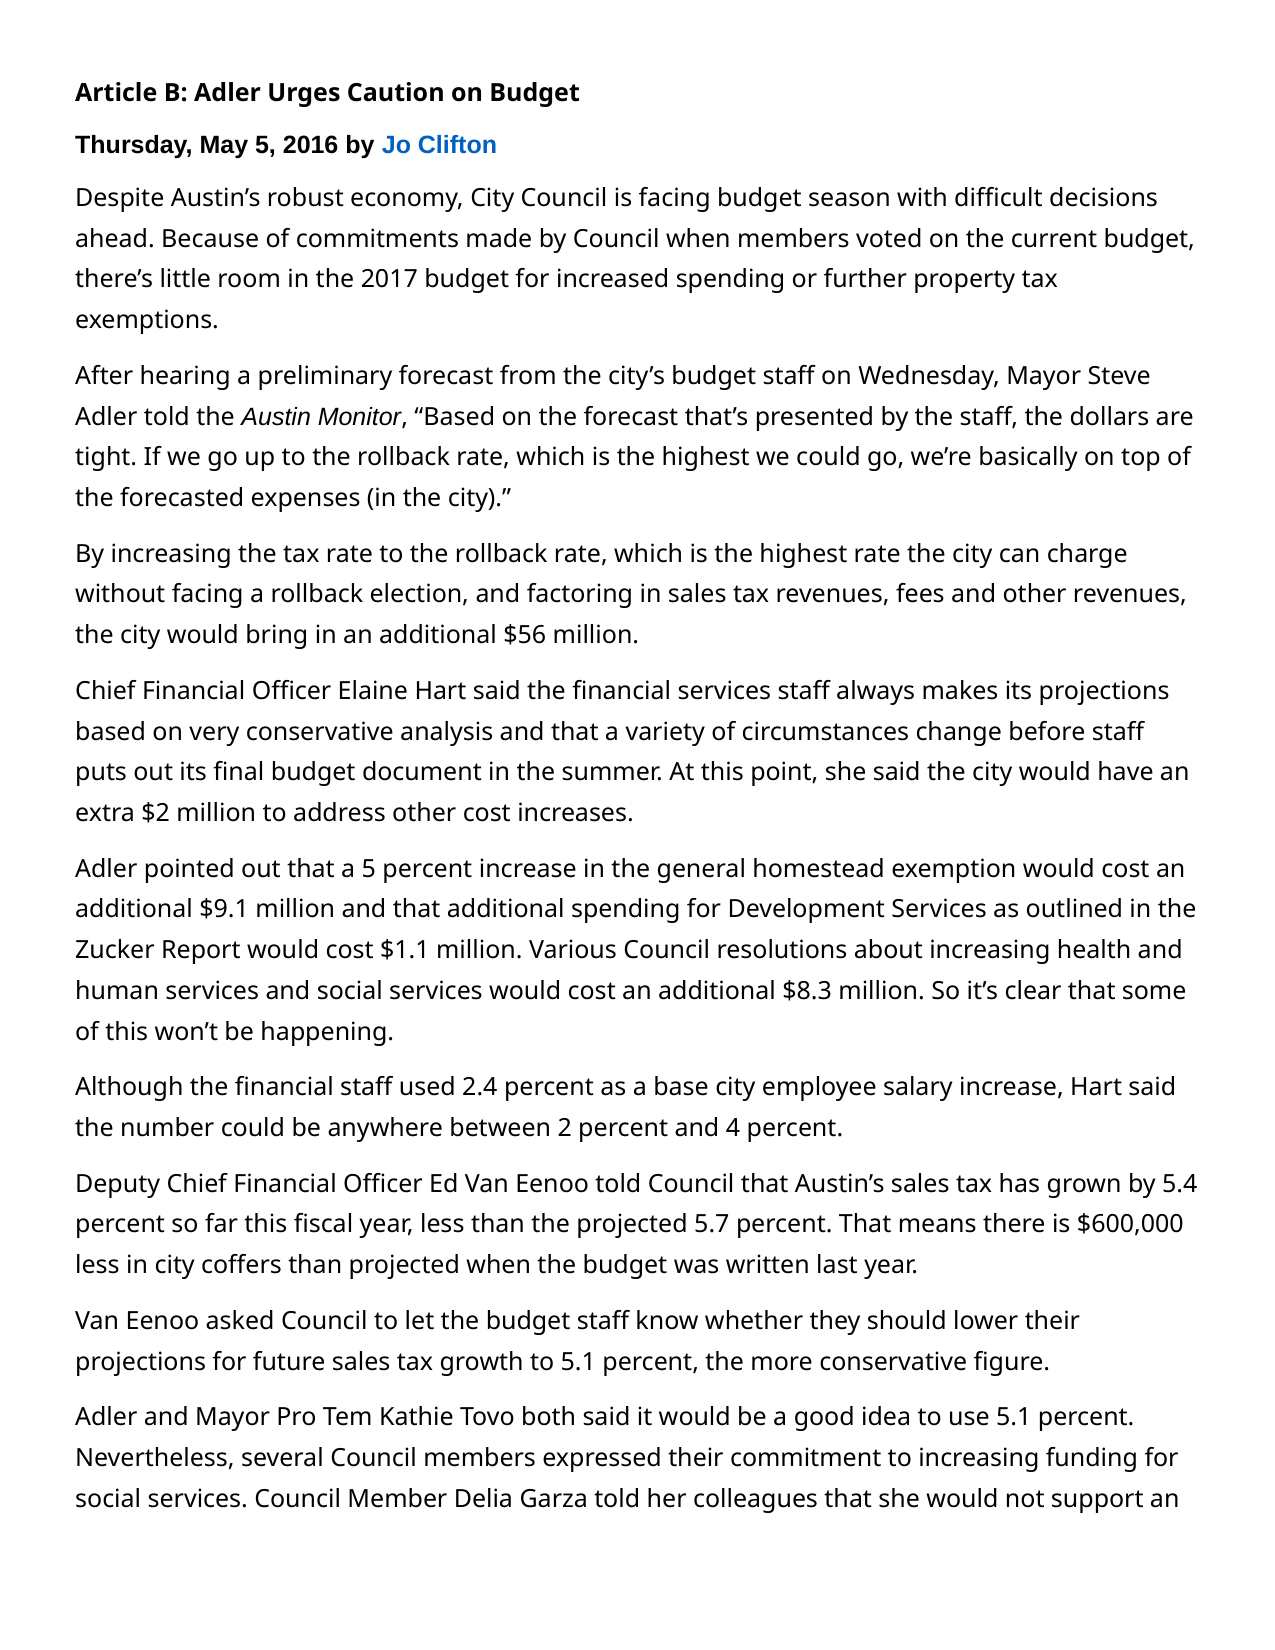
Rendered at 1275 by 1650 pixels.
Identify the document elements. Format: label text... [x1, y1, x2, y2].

text Chief Financial Officer Elaine Hart said the financial services staff always makes its projections based on very conservative analysis and that a variety of circumstances change before staff puts out its final budget document in the summer. At this point, she said the city would have an extra $2 million to address other cost increases. [75, 672, 1200, 829]
text Although the financial staff used 2.4 percent as a base city employee salary increase, Hart said the number could be anywhere between 2 percent and 4 percent. [75, 1069, 1200, 1144]
text Deputy Chief Financial Officer Ed Van Eenoo told Council that Austin’s sales tax has grown by 5.4 percent so far this fiscal year, less than the projected 5.7 percent. That means there is $600,000 less in city coffers than projected when the budget was written last year. [75, 1165, 1200, 1281]
text Article B: Adler Urges Caution on Budget [75, 75, 1200, 109]
text Despite Austin’s robust economy, City Council is facing budget season with difficult decisions ahead. Because of commitments made by Council when members voted on the current budget, there’s little room in the 2017 budget for increased spending or further property tax exemptions. [75, 179, 1200, 336]
text Adler and Mayor Pro Tem Kathie Tovo both said it would be a good idea to use 5.1 percent. Nevertheless, several Council members expressed their commitment to increasing funding for social services. Council Member Delia Garza told her colleagues that she would not support an [75, 1399, 1200, 1514]
text Thursday, May 5, 2016 by Jo Clifton [75, 130, 1200, 159]
text By increasing the tax rate to the rollback rate, which is the highest rate the city can charge without facing a rollback election, and factoring in sales tax revenues, fees and other revenues, the city would bring in an additional $56 million. [75, 535, 1200, 651]
text Van Eenoo asked Council to let the budget staff know whether they should lower their projections for future sales tax growth to 5.1 percent, the more conservative figure. [75, 1302, 1200, 1377]
text After hearing a preliminary forecast from the city’s budget staff on Wednesday, Mayor Steve Adler told the Austin Monitor, “Based on the forecast that’s presented by the staff, the dollars are tight. If we go up to the rollback rate, which is the highest we could go, we’re basically on top of the forecasted expenses (in the city).” [75, 357, 1200, 514]
text Adler pointed out that a 5 percent increase in the general homestead exemption would cost an additional $9.1 million and that additional spending for Development Services as outlined in the Zucker Report would cost $1.1 million. Various Council resolutions about increasing health and human services and social services would cost an additional $8.3 million. So it’s clear that some of this won’t be happening. [75, 850, 1200, 1048]
